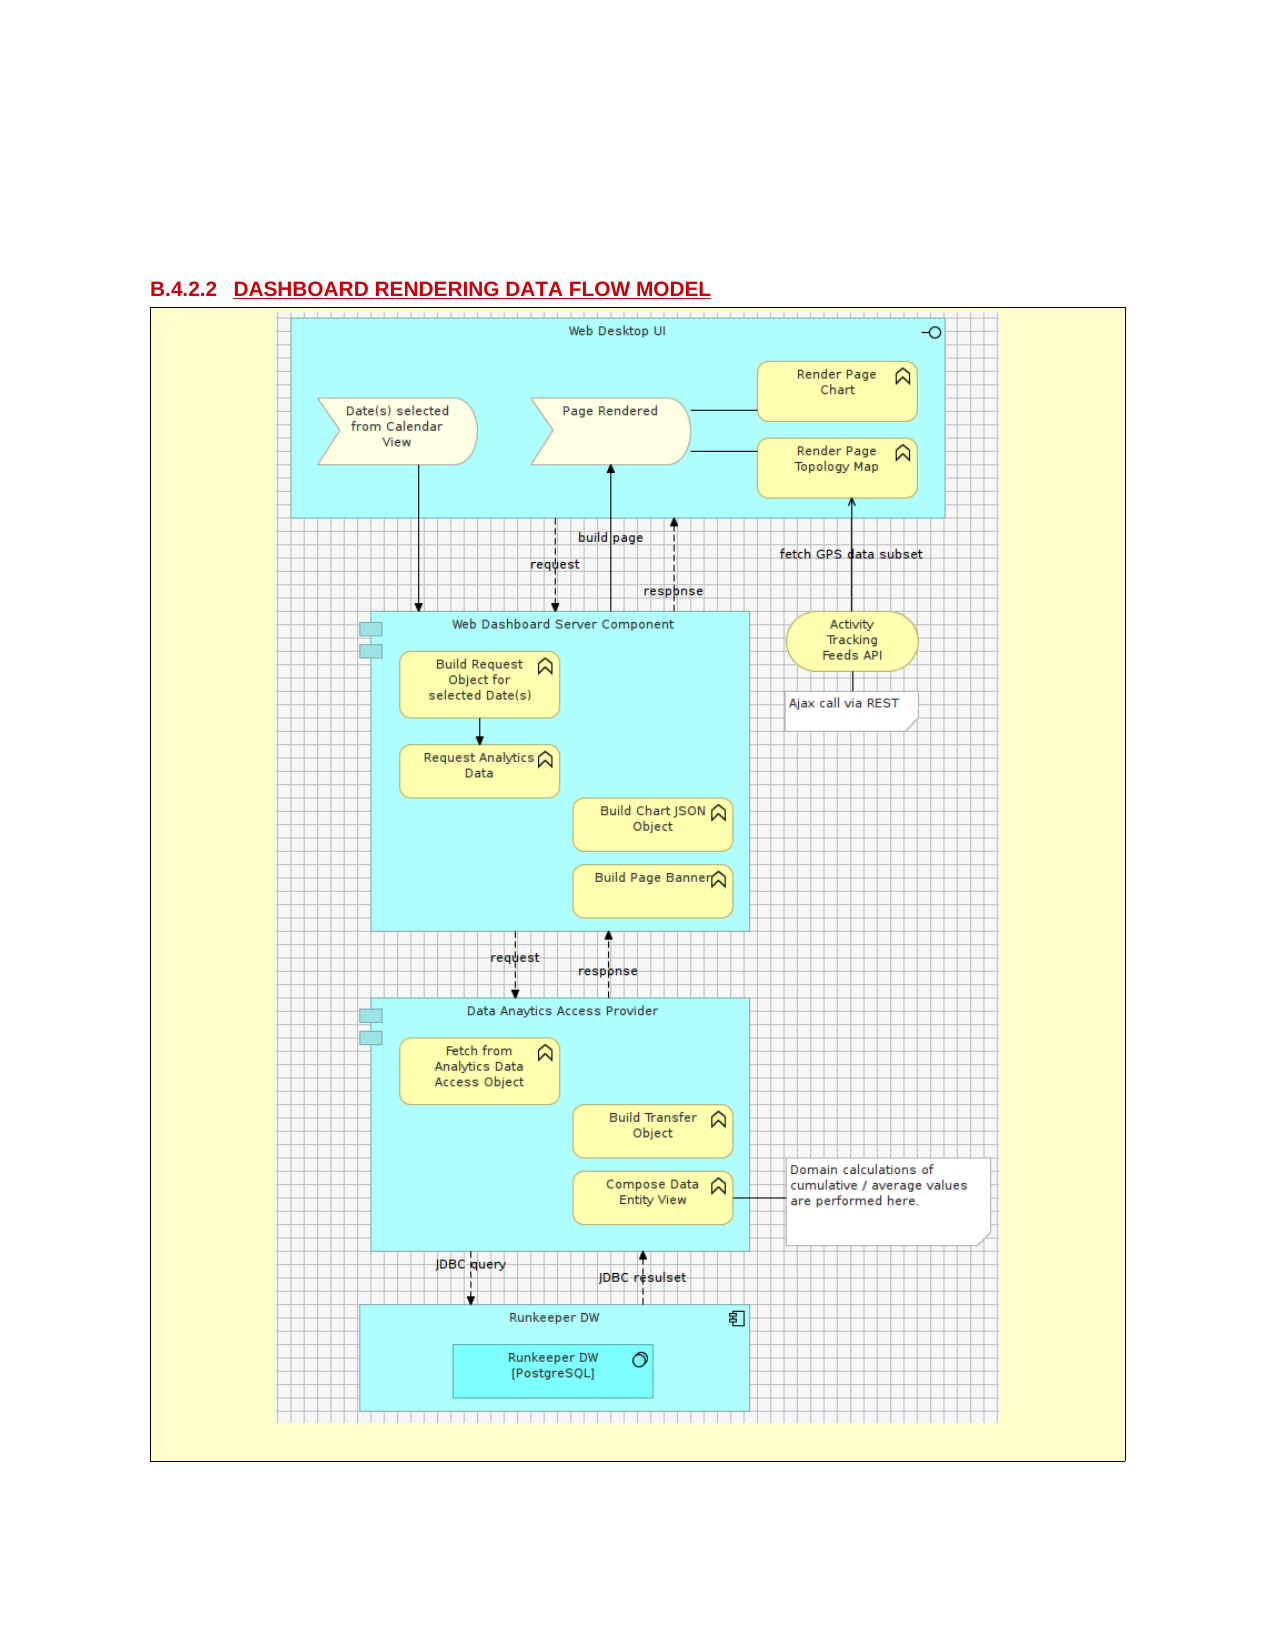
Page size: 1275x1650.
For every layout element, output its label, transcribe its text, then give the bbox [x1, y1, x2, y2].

picture [276, 312, 999, 1423]
subtitle DASHBOARD RENDERING DATA FLOW MODEL [150, 277, 1125, 301]
table_header [151, 308, 1125, 1461]
